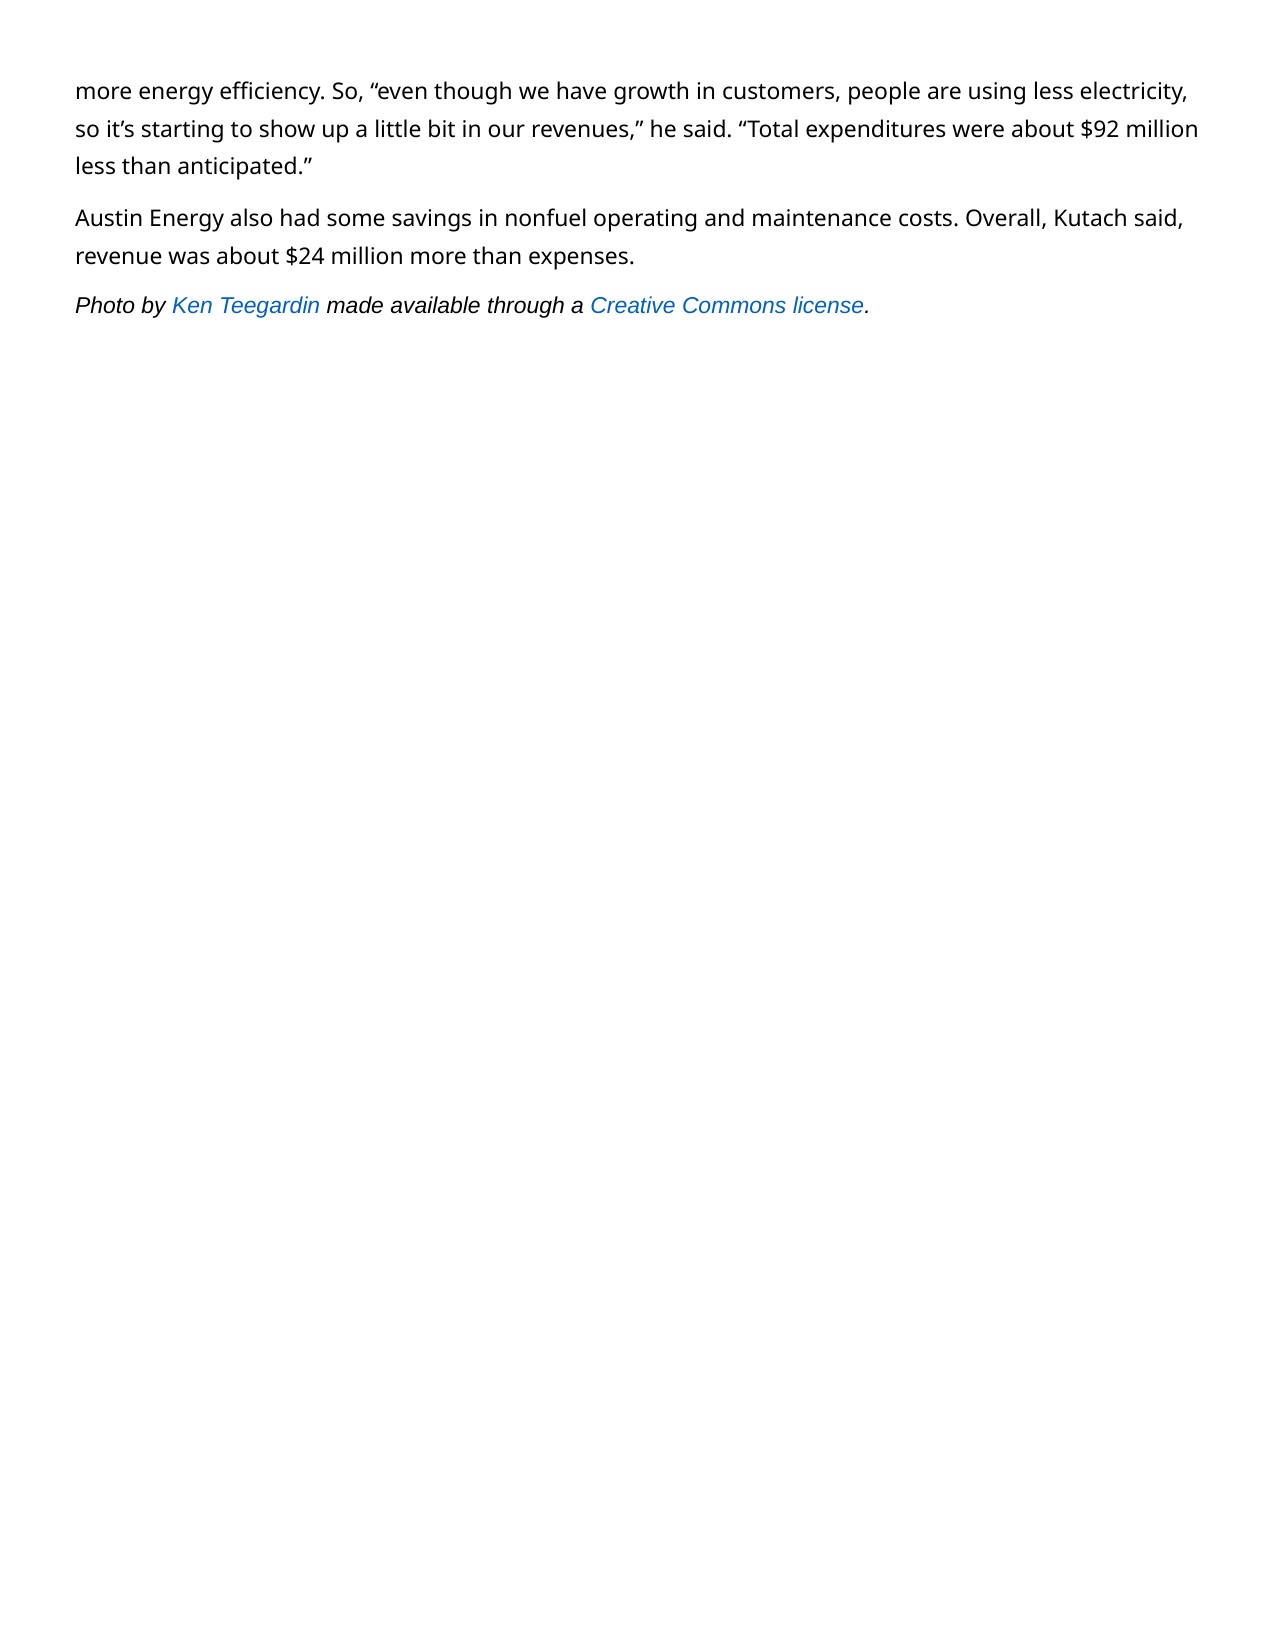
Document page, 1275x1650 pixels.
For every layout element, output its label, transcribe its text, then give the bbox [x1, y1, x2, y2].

text more energy efficiency. So, “even though we have growth in customers, people are using less electricity, so it’s starting to show up a little bit in our revenues,” he said. “Total expenditures were about $92 million less than anticipated.” [75, 75, 1200, 181]
text Austin Energy also had some savings in nonfuel operating and maintenance costs. Overall, Kutach said, revenue was about $24 million more than expenses. [75, 202, 1200, 271]
text Photo by Ken Teegardin made available through a Creative Commons license. [75, 292, 1200, 318]
